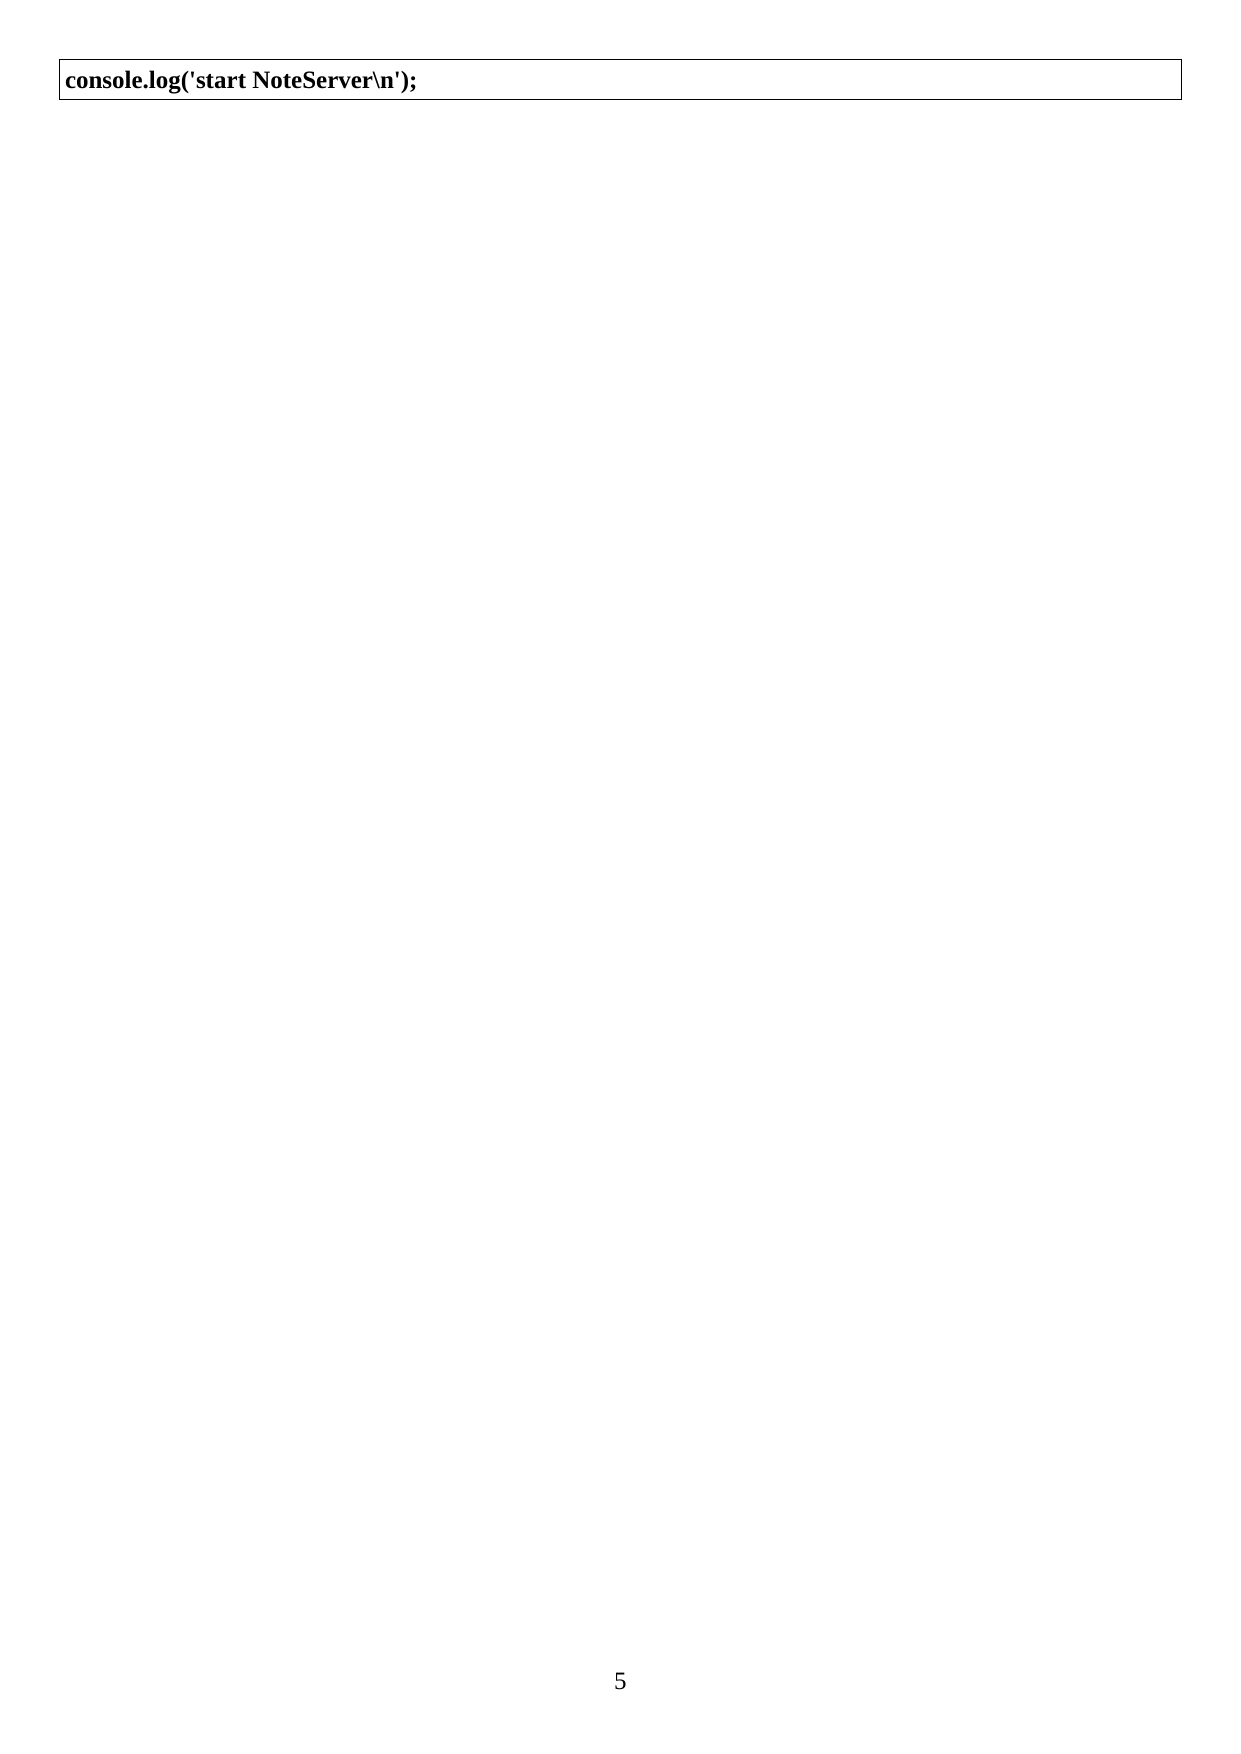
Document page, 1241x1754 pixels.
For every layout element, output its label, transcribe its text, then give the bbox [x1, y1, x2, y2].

table_header console.log('start NoteServer\n'); [60, 60, 1181, 99]
